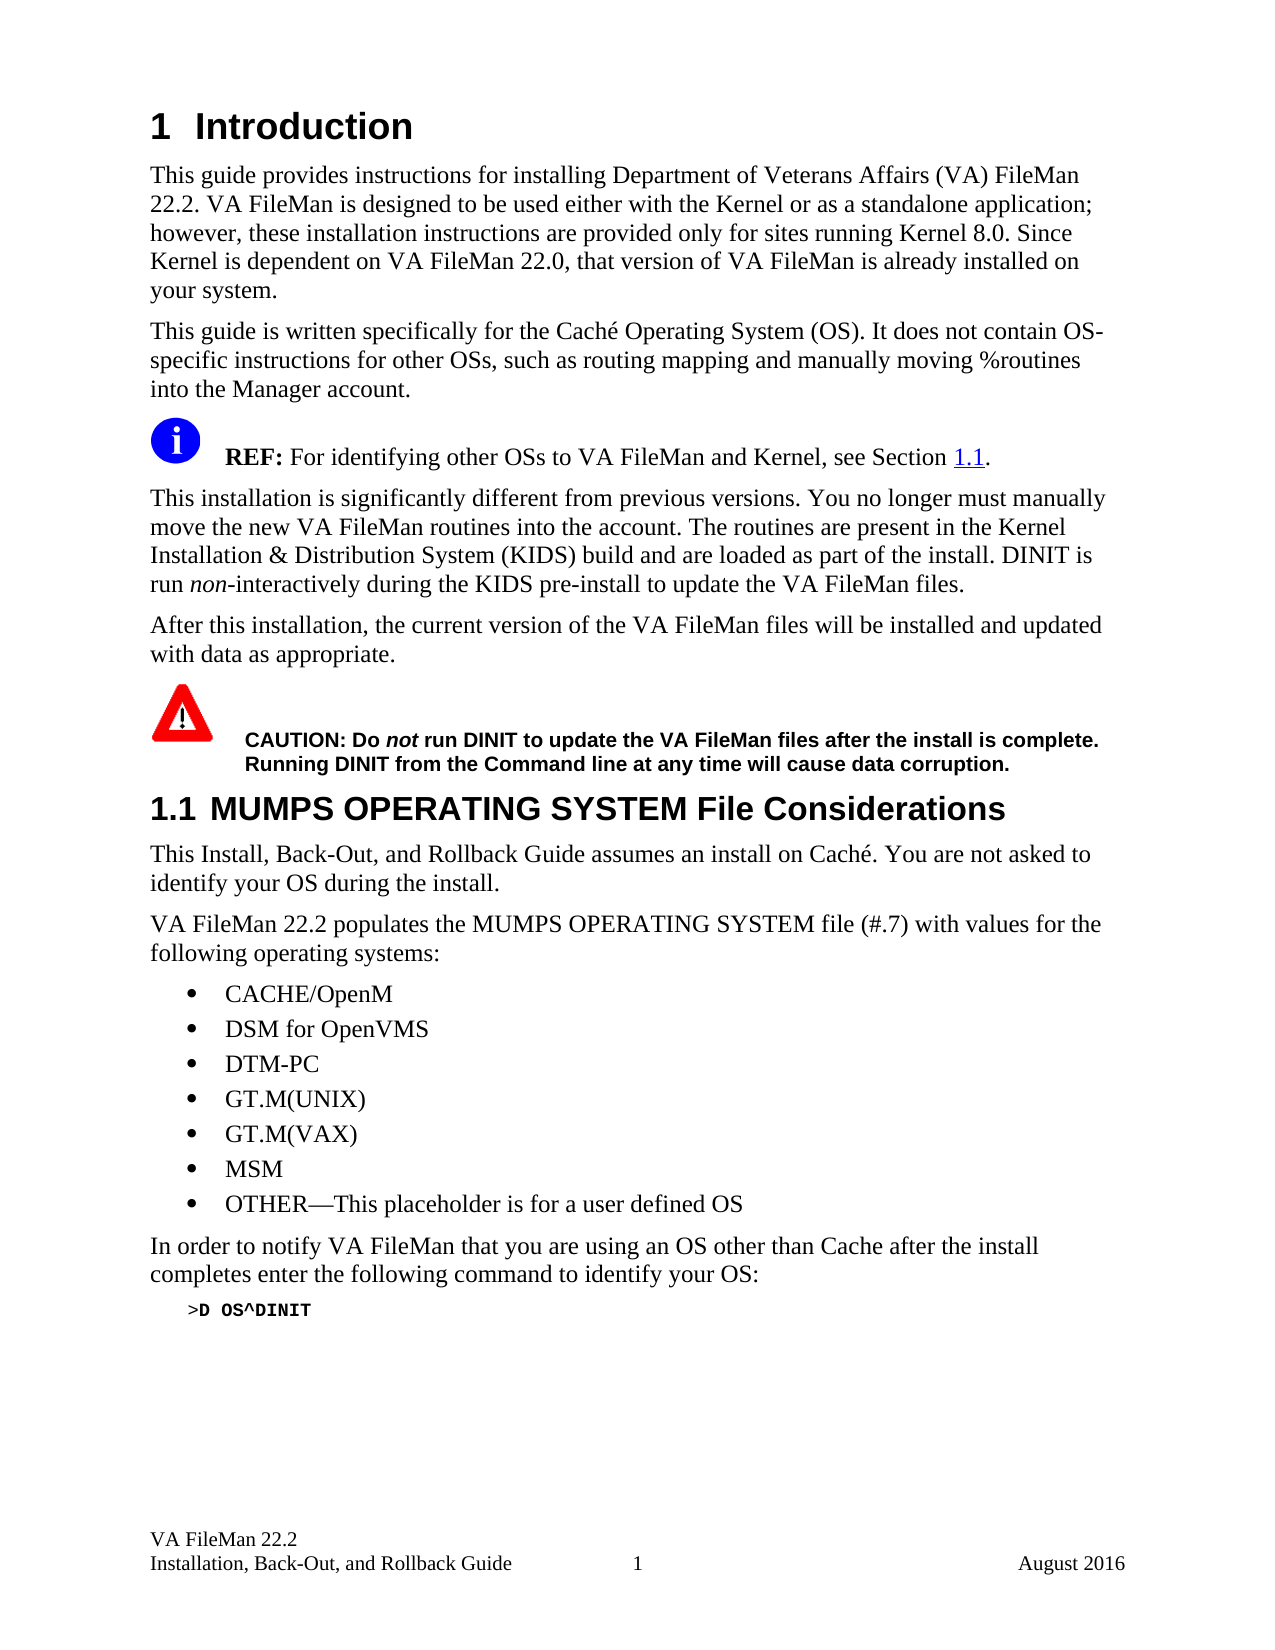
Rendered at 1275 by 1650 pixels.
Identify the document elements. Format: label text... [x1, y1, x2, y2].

subtitle MUMPS OPERATING SYSTEM File Considerations [150, 788, 1125, 827]
text REF: For identifying other OSs to VA FileMan and Kernel, see Section 1.1. [150, 415, 1125, 471]
text CAUTION: Do not run DINIT to update the VA FileMan files after the install is complete. Running DINIT from the Command line at any time will cause data corruption. [150, 681, 1125, 776]
text VA FileMan 22.2 populates the MUMPS OPERATING SYSTEM file (#.7) with values for the following operating systems: [150, 909, 1125, 967]
subtitle Introduction [150, 104, 1125, 148]
text In order to notify VA FileMan that you are using an OS other than Cache after the install completes enter the following command to identify your OS: [150, 1231, 1125, 1288]
list MSM [187, 1154, 1125, 1183]
text After this installation, the current version of the VA FileMan files will be installed and updated with data as appropriate. [150, 611, 1125, 668]
list GT.M(UNIX) [187, 1084, 1125, 1113]
text This guide is written specifically for the Caché Operating System (OS). It does not contain OS-specific instructions for other OSs, such as routing mapping and manually moving %routines into the Manager account. [150, 316, 1125, 403]
picture [150, 415, 200, 466]
text This Install, Back-Out, and Rollback Guide assumes an install on Caché. You are not asked to identify your OS during the install. [150, 839, 1125, 897]
list DTM-PC [187, 1049, 1125, 1078]
list OTHER—This placeholder is for a user defined OS [187, 1189, 1125, 1218]
text This guide provides instructions for installing Department of Veterans Affairs (VA) FileMan 22.2. VA FileMan is designed to be used either with the Kernel or as a standalone application; however, these installation instructions are provided only for sites running Kernel 8.0. Since Kernel is dependent on VA FileMan 22.0, that version of VA FileMan is already installed on your system. [150, 160, 1125, 304]
text This installation is significantly different from previous versions. You no longer must manually move the new VA FileMan routines into the account. The routines are present in the Kernel Installation & Distribution System (KIDS) build and are loaded as part of the install. DINIT is run non-interactively during the KIDS pre-install to update the VA FileMan files. [150, 483, 1125, 598]
picture [150, 680, 218, 748]
list DSM for OpenVMS [187, 1014, 1125, 1043]
text >D OS^DINIT [187, 1301, 1106, 1322]
list GT.M(VAX) [187, 1119, 1125, 1148]
list CACHE/OpenM [187, 979, 1125, 1008]
